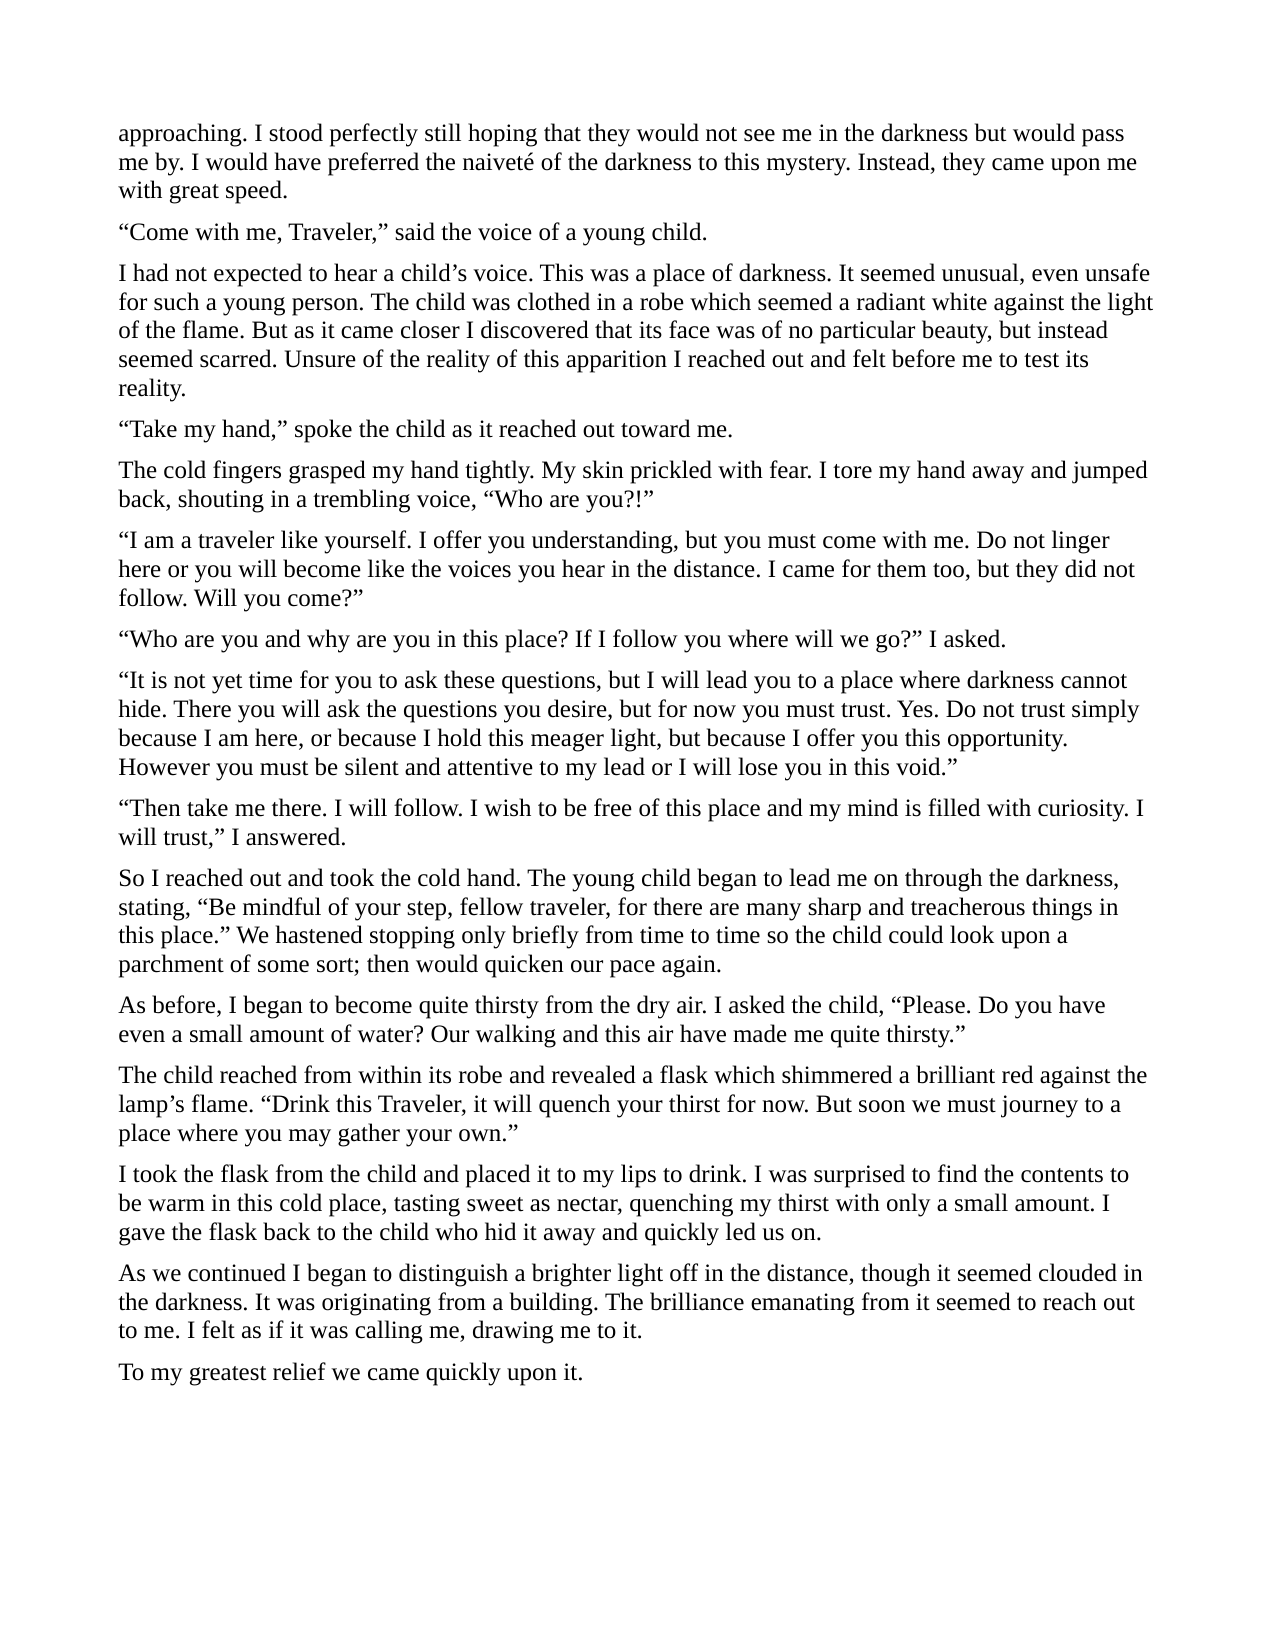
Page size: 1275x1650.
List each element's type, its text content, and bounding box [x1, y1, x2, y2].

text The child reached from within its robe and revealed a flask which shimmered a brilliant red against the lamp’s flame. “Drink this Traveler, it will quench your thirst for now. But soon we must journey to a place where you may gather your own.” [118, 1061, 1157, 1147]
text “It is not yet time for you to ask these questions, but I will lead you to a place where darkness cannot hide. There you will ask the questions you desire, but for now you must trust. Yes. Do not trust simply because I am here, or because I hold this meager light, but because I offer you this opportunity. However you must be silent and attentive to my lead or I will lose you in this void.” [118, 666, 1157, 781]
text “Then take me there. I will follow. I wish to be free of this place and my mind is filled with curiosity. I will trust,” I answered. [118, 793, 1157, 851]
text As we continued I began to distinguish a brighter light off in the distance, though it seemed clouded in the darkness. It was originating from a building. The brilliance emanating from it seemed to reach out to me. I felt as if it was calling me, drawing me to it. [118, 1258, 1157, 1344]
text approaching. I stood perfectly still hoping that they would not see me in the darkness but would pass me by. I would have preferred the naiveté of the darkness to this mystery. Instead, they came upon me with great speed. [118, 118, 1157, 204]
text I took the flask from the child and placed it to my lips to drink. I was surprised to find the contents to be warm in this cold place, tasting sweet as nectar, quenching my thirst with only a small amount. I gave the flask back to the child who hid it away and quickly led us on. [118, 1159, 1157, 1246]
text To my greatest relief we came quickly upon it. [118, 1357, 1157, 1386]
text “Come with me, Traveler,” said the voice of a young child. [118, 217, 1157, 246]
text “Who are you and why are you in this place? If I follow you where will we go?” I asked. [118, 624, 1157, 653]
text I had not expected to hear a child’s voice. This was a place of darkness. It seemed unusual, even unsafe for such a young person. The child was clothed in a robe which seemed a radiant white against the light of the flame. But as it came closer I discovered that its face was of no particular beauty, but instead seemed scarred. Unsure of the reality of this apparition I reached out and felt before me to test its reality. [118, 258, 1157, 402]
text “Take my hand,” spoke the child as it reached out toward me. [118, 414, 1157, 443]
text As before, I began to become quite thirsty from the dry air. I asked the child, “Please. Do you have even a small amount of water? Our walking and this air have made me quite thirsty.” [118, 991, 1157, 1048]
text “I am a traveler like yourself. I offer you understanding, but you must come with me. Do not linger here or you will become like the voices you hear in the distance. I came for them too, but they did not follow. Will you come?” [118, 526, 1157, 612]
text So I reached out and took the cold hand. The young child began to lead me on through the darkness, stating, “Be mindful of your step, fellow traveler, for there are many sharp and treacherous things in this place.” We hastened stopping only briefly from time to time so the child could look upon a parchment of some sort; then would quicken our pace again. [118, 863, 1157, 978]
text The cold fingers grasped my hand tightly. My skin prickled with fear. I tore my hand away and jumped back, shouting in a trembling voice, “Who are you?!” [118, 456, 1157, 513]
